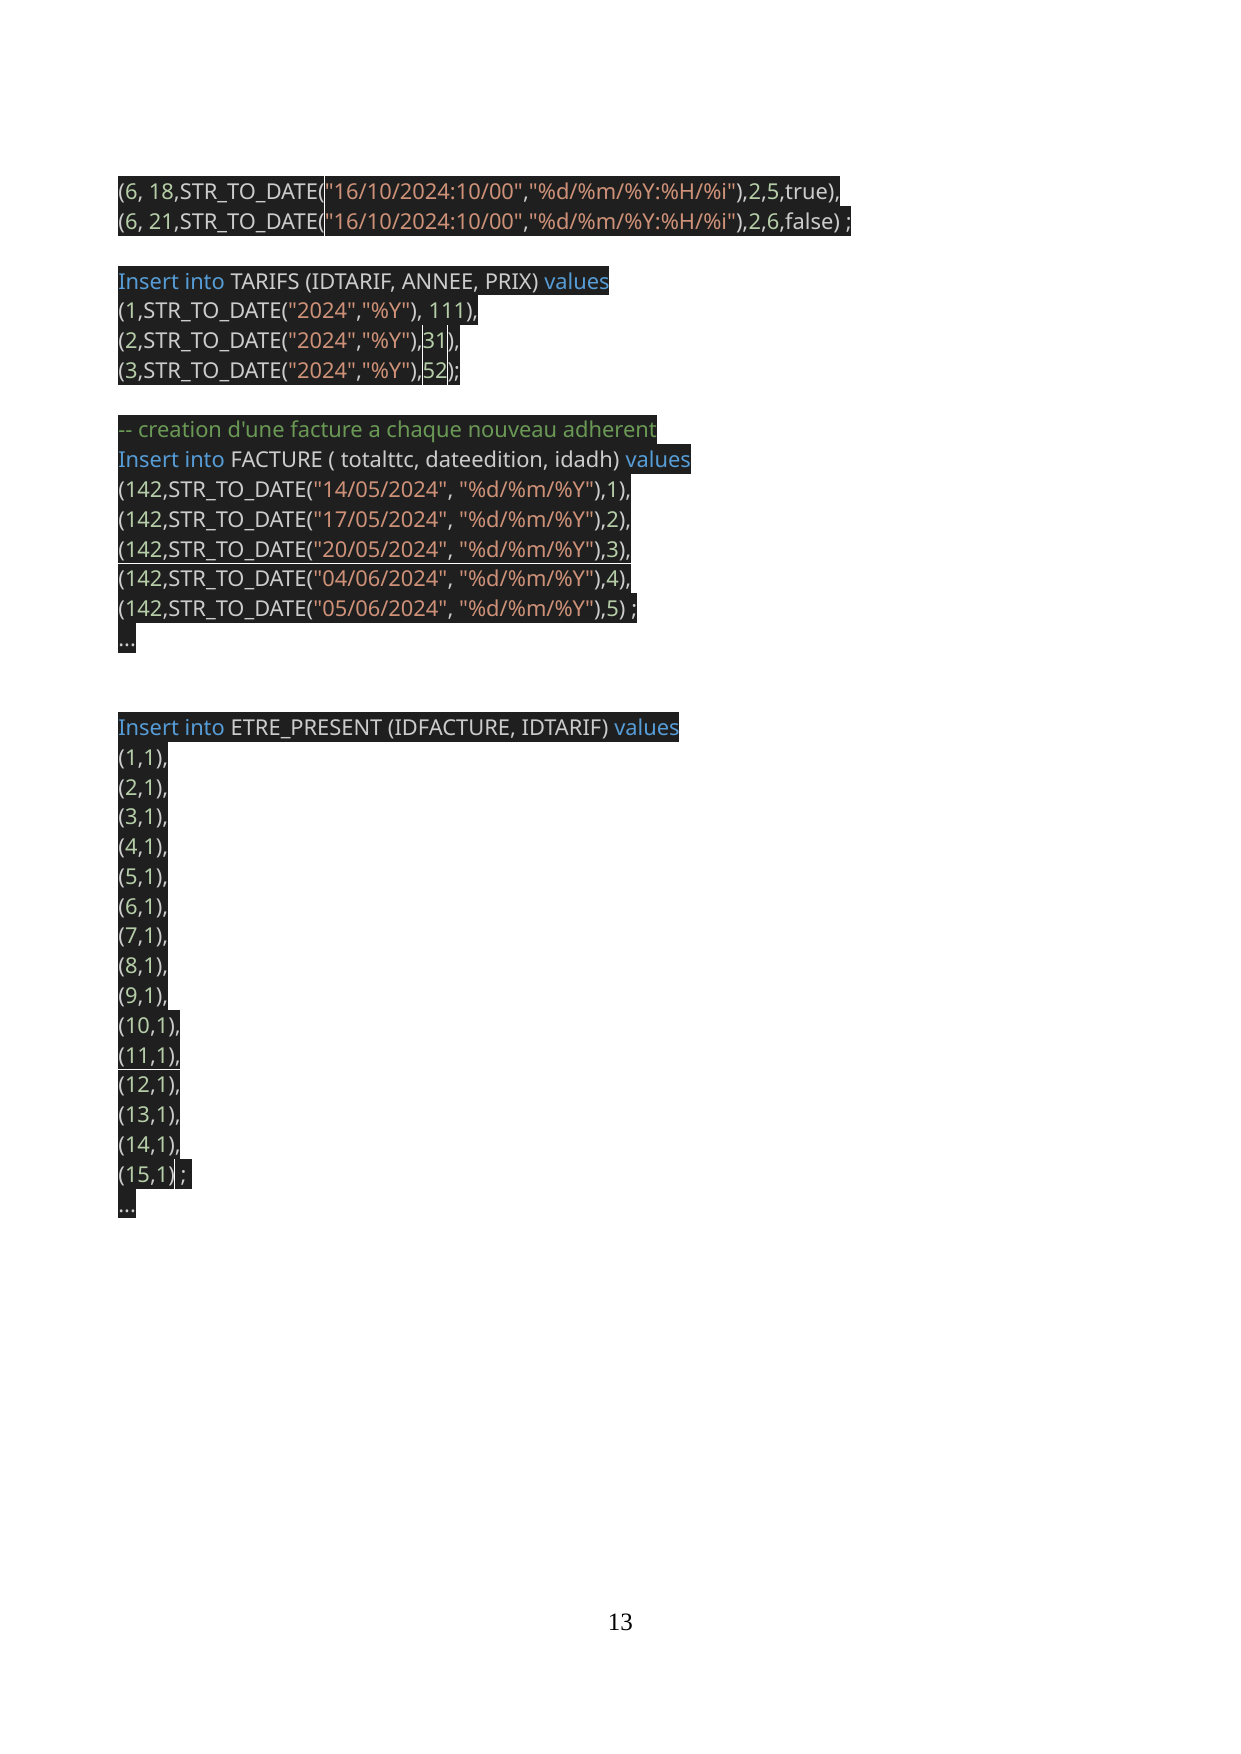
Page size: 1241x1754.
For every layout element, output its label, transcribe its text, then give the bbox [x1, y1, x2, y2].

text ... [118, 623, 1122, 653]
text Insert into ETRE_PRESENT (IDFACTURE, IDTARIF) values [118, 712, 1122, 742]
text (8,1), [118, 950, 1122, 980]
text (15,1) ; [118, 1159, 1122, 1189]
text -- creation d'une facture a chaque nouveau adherent [118, 414, 1122, 444]
text Insert into TARIFS (IDTARIF, ANNEE, PRIX) values [118, 266, 1122, 295]
text (142,STR_TO_DATE("04/06/2024", "%d/%m/%Y"),4), [118, 563, 1122, 593]
text (6, 21,STR_TO_DATE("16/10/2024:10/00","%d/%m/%Y:%H/%i"),2,6,false) ; [118, 206, 1122, 236]
text ... [118, 1189, 1122, 1218]
text (142,STR_TO_DATE("14/05/2024", "%d/%m/%Y"),1), [118, 474, 1122, 504]
text (142,STR_TO_DATE("20/05/2024", "%d/%m/%Y"),3), [118, 534, 1122, 563]
text (7,1), [118, 921, 1122, 950]
text (1,1), [118, 742, 1122, 772]
text (14,1), [118, 1129, 1122, 1159]
text (12,1), [118, 1069, 1122, 1099]
text (3,STR_TO_DATE("2024","%Y"),52); [118, 355, 1122, 385]
text (2,1), [118, 772, 1122, 801]
text (6,1), [118, 891, 1122, 921]
text (9,1), [118, 980, 1122, 1010]
text (5,1), [118, 861, 1122, 891]
text Insert into FACTURE ( totalttc, dateedition, idadh) values [118, 444, 1122, 474]
text (13,1), [118, 1099, 1122, 1129]
text (10,1), [118, 1010, 1122, 1040]
text (1,STR_TO_DATE("2024","%Y"), 111), [118, 295, 1122, 325]
text (6, 18,STR_TO_DATE("16/10/2024:10/00","%d/%m/%Y:%H/%i"),2,5,true), [118, 176, 1122, 206]
text (11,1), [118, 1040, 1122, 1069]
text (2,STR_TO_DATE("2024","%Y"),31), [118, 325, 1122, 355]
text (142,STR_TO_DATE("05/06/2024", "%d/%m/%Y"),5) ; [118, 593, 1122, 623]
text (142,STR_TO_DATE("17/05/2024", "%d/%m/%Y"),2), [118, 504, 1122, 534]
text (4,1), [118, 831, 1122, 861]
text (3,1), [118, 801, 1122, 831]
